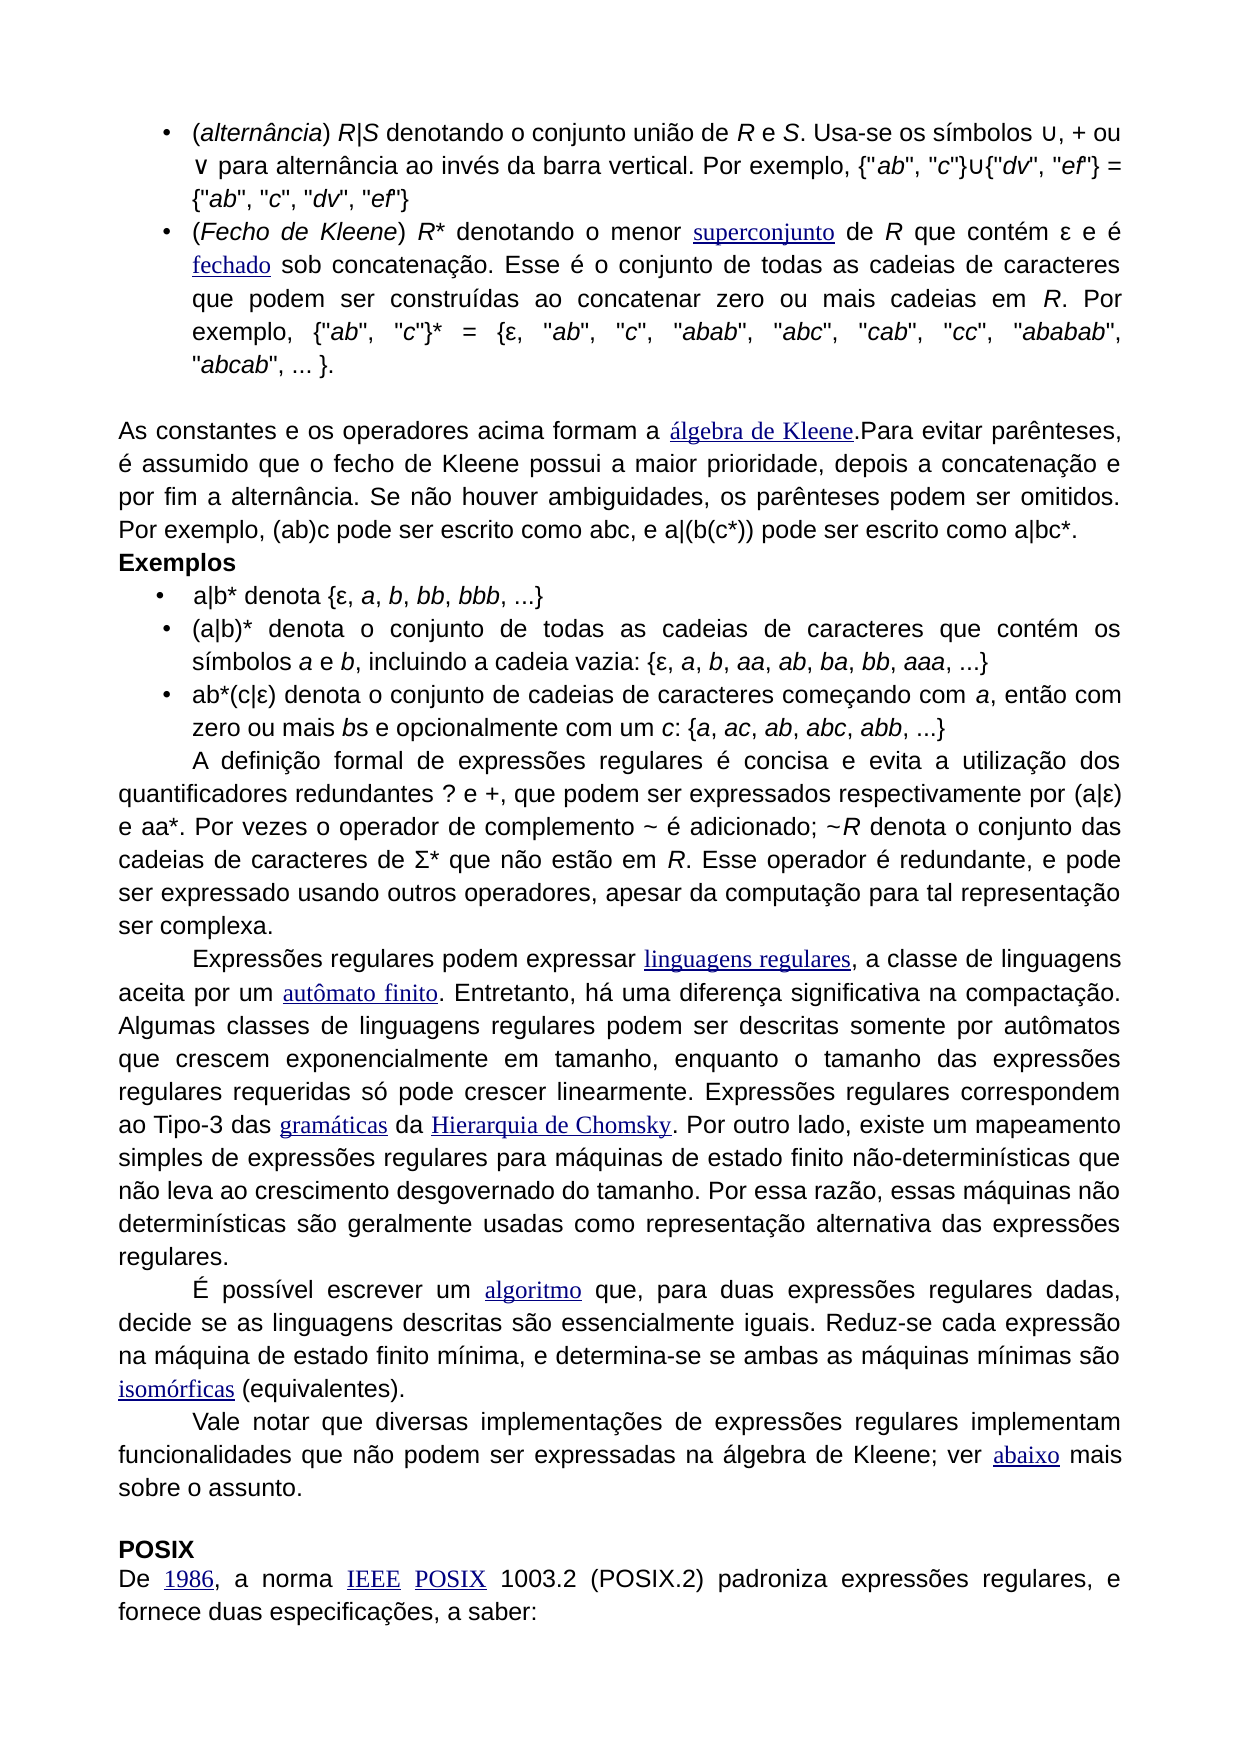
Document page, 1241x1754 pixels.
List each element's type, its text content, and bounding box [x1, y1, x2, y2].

list (a|b)* denota o conjunto de todas as cadeias de caracteres que contém os símbolos a e b, incluindo a cadeia vazia: {ε, a, b, aa, ab, ba, bb, aaa, ...} [162, 614, 1122, 676]
text As constantes e os operadores acima formam a álgebra de Kleene.Para evitar parênteses, é assumido que o fecho de Kleene possui a maior prioridade, depois a concatenação e por fim a alternância. Se não houver ambiguidades, os parênteses podem ser omitidos. Por exemplo, (ab)c pode ser escrito como abc, e a|(b(c*)) pode ser escrito como a|bc*. [118, 416, 1122, 543]
list a|b* denota {ε, a, b, bb, bbb, ...} [156, 581, 1122, 610]
list (Fecho de Kleene) R* denotando o menor superconjunto de R que contém ε e é fechado sob concatenação. Esse é o conjunto de todas as cadeias de caracteres que podem ser construídas ao concatenar zero ou mais cadeias em R. Por exemplo, {"ab", "c"}* = {ε, "ab", "c", "abab", "abc", "cab", "cc", "ababab", "abcab", ... }. [162, 217, 1122, 378]
subtitle POSIX [118, 1535, 1122, 1564]
text A definição formal de expressões regulares é concisa e evita a utilização dos quantificadores redundantes ? e +, que podem ser expressados respectivamente por (a|ε) e aa*. Por vezes o operador de complemento ~ é adicionado; ~R denota o conjunto das cadeias de caracteres de Σ* que não estão em R. Esse operador é redundante, e pode ser expressado usando outros operadores, apesar da computação para tal representação ser complexa. [118, 746, 1122, 940]
text Vale notar que diversas implementações de expressões regulares implementam funcionalidades que não podem ser expressadas na álgebra de Kleene; ver abaixo mais sobre o assunto. [118, 1407, 1122, 1502]
text Exemplos [118, 548, 1122, 577]
list (alternância) R|S denotando o conjunto união de R e S. Usa-se os símbolos ∪, + ou ∨ para alternância ao invés da barra vertical. Por exemplo, {"ab", "c"}∪{"dv", "ef"} = {"ab", "c", "dv", "ef"} [162, 118, 1122, 213]
text É possível escrever um algoritmo que, para duas expressões regulares dadas, decide se as linguagens descritas são essencialmente iguais. Reduz-se cada expressão na máquina de estado finito mínima, e determina-se se ambas as máquinas mínimas são isomórficas (equivalentes). [118, 1275, 1122, 1403]
text De 1986, a norma IEEE POSIX 1003.2 (POSIX.2) padroniza expressões regulares, e fornece duas especificações, a saber: [118, 1564, 1122, 1626]
list ab*(c|ε) denota o conjunto de cadeias de caracteres começando com a, então com zero ou mais bs e opcionalmente com um c: {a, ac, ab, abc, abb, ...} [162, 680, 1122, 742]
text Expressões regulares podem expressar linguagens regulares, a classe de linguagens aceita por um autômato finito. Entretanto, há uma diferença significativa na compactação. Algumas classes de linguagens regulares podem ser descritas somente por autômatos que crescem exponencialmente em tamanho, enquanto o tamanho das expressões regulares requeridas só pode crescer linearmente. Expressões regulares correspondem ao Tipo-3 das gramáticas da Hierarquia de Chomsky. Por outro lado, existe um mapeamento simples de expressões regulares para máquinas de estado finito não-determinísticas que não leva ao crescimento desgovernado do tamanho. Por essa razão, essas máquinas não determinísticas são geralmente usadas como representação alternativa das expressões regulares. [118, 944, 1122, 1271]
